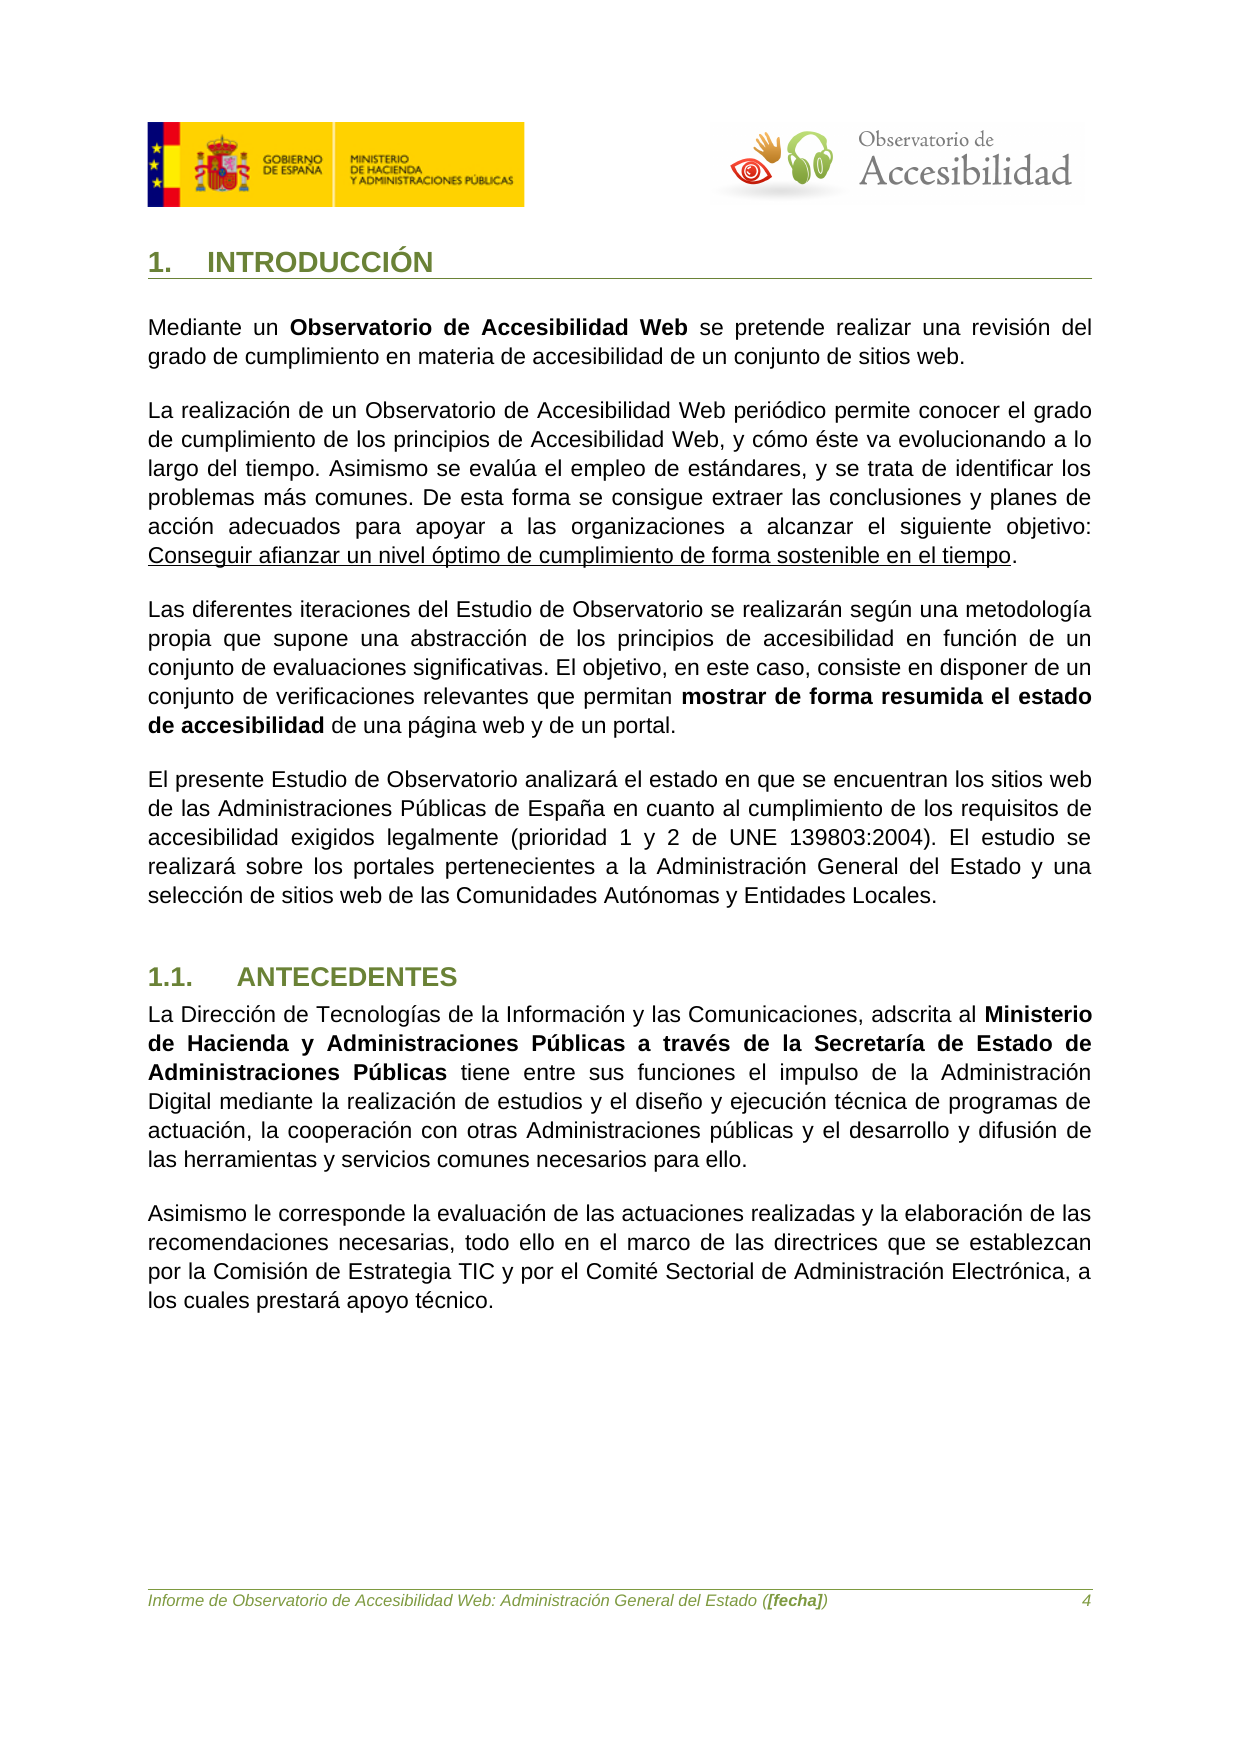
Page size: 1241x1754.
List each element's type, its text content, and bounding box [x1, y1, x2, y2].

text El presente Estudio de Observatorio analizará el estado en que se encuentran los sitios web de las Administraciones Públicas de España en cuanto al cumplimiento de los requisitos de accesibilidad exigidos legalmente (prioridad 1 y 2 de UNE 139803:2004). El estudio se realizará sobre los portales pertenecientes a la Administración General del Estado y una selección de sitios web de las Comunidades Autónomas y Entidades Locales. [148, 766, 1092, 908]
text Las diferentes iteraciones del Estudio de Observatorio se realizarán según una metodología propia que supone una abstracción de los principios de accesibilidad en función de un conjunto de evaluaciones significativas. El objetivo, en este caso, consiste en disponer de un conjunto de verificaciones relevantes que permitan mostrar de forma resumida el estado de accesibilidad de una página web y de un portal. [148, 596, 1092, 738]
text La realización de un Observatorio de Accesibilidad Web periódico permite conocer el grado de cumplimiento de los principios de Accesibilidad Web, y cómo éste va evolucionando a lo largo del tiempo. Asimismo se evalúa el empleo de estándares, y se trata de identificar los problemas más comunes. De esta forma se consigue extraer las conclusiones y planes de acción adecuados para apoyar a las organizaciones a alcanzar el siguiente objetivo: Conseguir afianzar un nivel óptimo de cumplimiento de forma sostenible en el tiempo. [148, 397, 1092, 568]
text La Dirección de Tecnologías de la Información y las Comunicaciones, adscrita al Ministerio de Hacienda y Administraciones Públicas a través de la Secretaría de Estado de Administraciones Públicas tiene entre sus funciones el impulso de la Administración Digital mediante la realización de estudios y el diseño y ejecución técnica de programas de actuación, la cooperación con otras Administraciones públicas y el desarrollo y difusión de las herramientas y servicios comunes necesarios para ello. [148, 1001, 1092, 1172]
text Mediante un Observatorio de Accesibilidad Web se pretende realizar una revisión del grado de cumplimiento en materia de accesibilidad de un conjunto de sitios web. [148, 314, 1092, 369]
text Asimismo le corresponde la evaluación de las actuaciones realizadas y la elaboración de las recomendaciones necesarias, todo ello en el marco de las directrices que se establezcan por la Comisión de Estrategia TIC y por el Comité Sectorial de Administración Electrónica, a los cuales prestará apoyo técnico. [148, 1200, 1092, 1313]
list Antecedentes [148, 961, 1092, 992]
picture [147, 122, 525, 207]
list Introducción [148, 245, 1092, 278]
picture [710, 122, 1086, 205]
